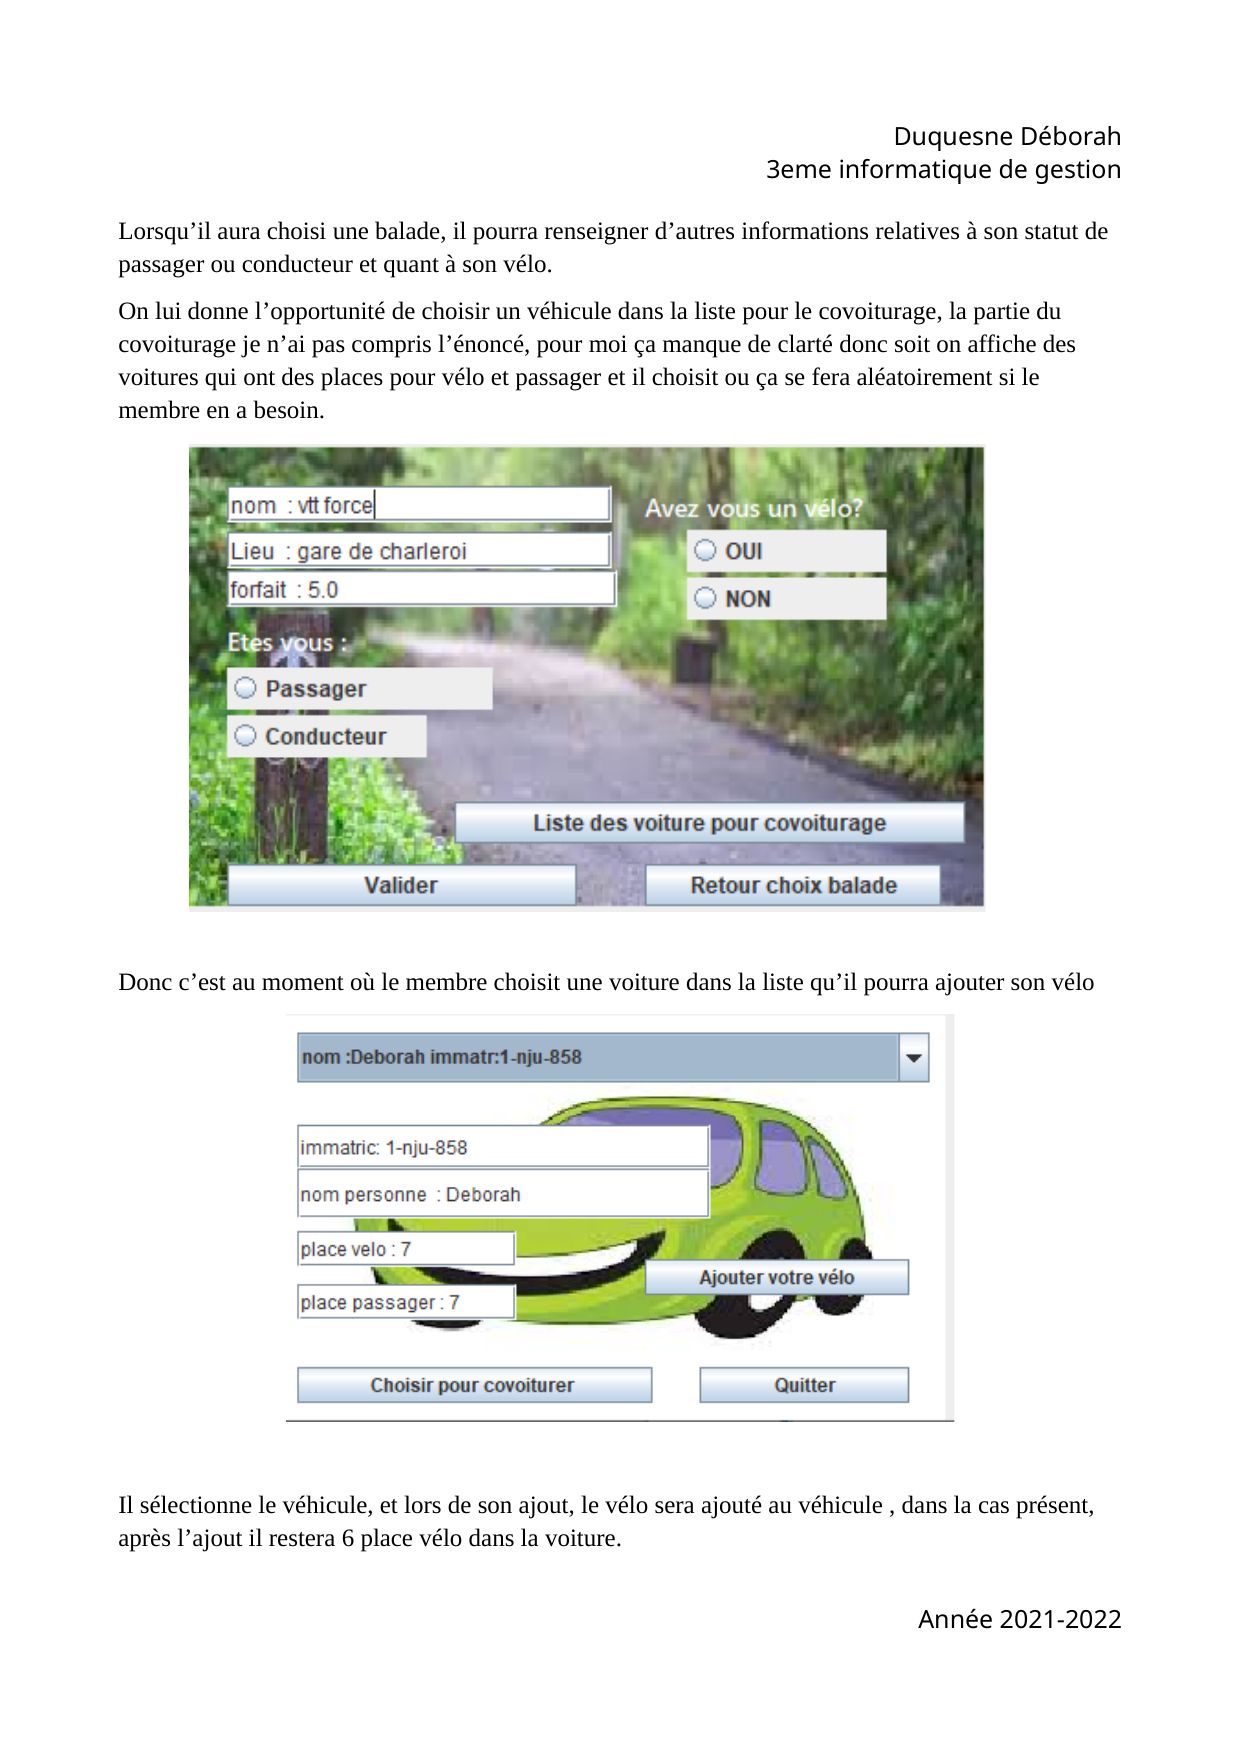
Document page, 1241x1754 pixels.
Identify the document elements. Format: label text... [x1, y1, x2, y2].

text On lui donne l’opportunité de choisir un véhicule dans la liste pour le covoiturage, la partie du covoiturage je n’ai pas compris l’énoncé, pour moi ça manque de clarté donc soit on affiche des voitures qui ont des places pour vélo et passager et il choisit ou ça se fera aléatoirement si le membre en a besoin. [118, 296, 1122, 424]
picture [285, 1014, 955, 1422]
text Donc c’est au moment où le membre choisit une voiture dans la liste qu’il pourra ajouter son vélo [118, 967, 1122, 995]
text Lorsqu’il aura choisi une balade, il pourra renseigner d’autres informations relatives à son statut de passager ou conducteur et quant à son vélo. [118, 216, 1122, 277]
text Il sélectionne le véhicule, et lors de son ajout, le vélo sera ajouté au véhicule , dans la cas présent, après l’ajout il restera 6 place vélo dans la voiture. [118, 1490, 1122, 1552]
picture [189, 444, 986, 912]
